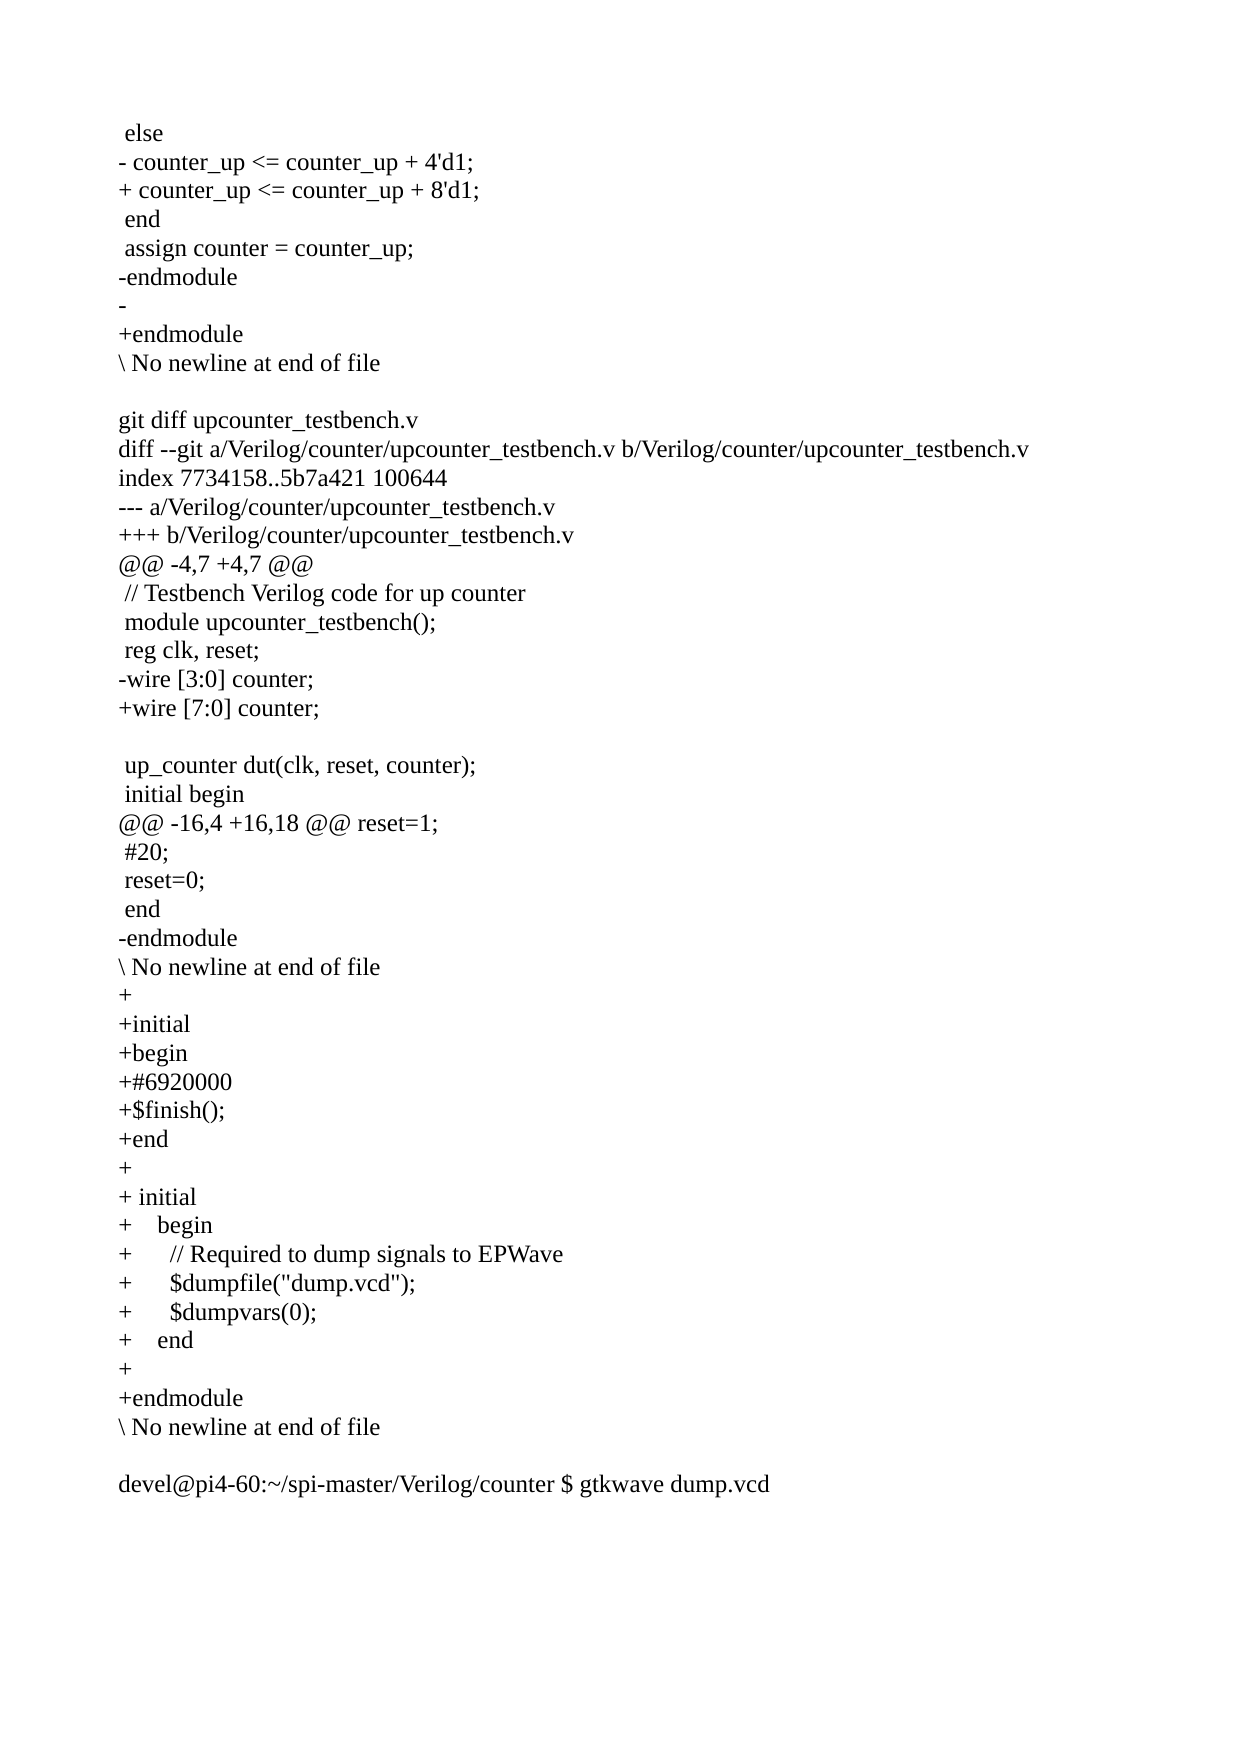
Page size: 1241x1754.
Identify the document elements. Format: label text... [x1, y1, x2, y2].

text diff --git a/Verilog/counter/upcounter_testbench.v b/Verilog/counter/upcounter_testbench.v [118, 434, 1122, 463]
text + end [118, 1326, 1122, 1354]
text +initial [118, 1009, 1122, 1038]
text +begin [118, 1038, 1122, 1067]
text @@ -4,7 +4,7 @@ [118, 549, 1122, 578]
text - [118, 291, 1122, 319]
text + $dumpfile("dump.vcd"); [118, 1268, 1122, 1297]
text --- a/Verilog/counter/upcounter_testbench.v [118, 492, 1122, 521]
text // Testbench Verilog code for up counter [118, 578, 1122, 607]
text +end [118, 1124, 1122, 1153]
text @@ -16,4 +16,18 @@ reset=1; [118, 808, 1122, 837]
text + [118, 981, 1122, 1009]
text + $dumpvars(0); [118, 1297, 1122, 1326]
text up_counter dut(clk, reset, counter); [118, 751, 1122, 779]
text \ No newline at end of file [118, 952, 1122, 981]
text + counter_up <= counter_up + 8'd1; [118, 176, 1122, 204]
text assign counter = counter_up; [118, 233, 1122, 262]
text end [118, 894, 1122, 923]
text + // Required to dump signals to EPWave [118, 1239, 1122, 1268]
text + [118, 1354, 1122, 1383]
text +wire [7:0] counter; [118, 693, 1122, 722]
text + initial [118, 1182, 1122, 1211]
text - counter_up <= counter_up + 4'd1; [118, 147, 1122, 176]
text reg clk, reset; [118, 636, 1122, 664]
text index 7734158..5b7a421 100644 [118, 463, 1122, 492]
text +$finish(); [118, 1096, 1122, 1124]
text +endmodule [118, 1383, 1122, 1412]
text end [118, 204, 1122, 233]
text #20; [118, 837, 1122, 866]
text else [118, 118, 1122, 147]
text \ No newline at end of file [118, 348, 1122, 377]
text \ No newline at end of file [118, 1412, 1122, 1441]
text -endmodule [118, 262, 1122, 291]
text + begin [118, 1211, 1122, 1239]
text reset=0; [118, 866, 1122, 894]
text git diff upcounter_testbench.v [118, 406, 1122, 434]
text devel@pi4-60:~/spi-master/Verilog/counter $ gtkwave dump.vcd [118, 1469, 1122, 1498]
text +#6920000 [118, 1067, 1122, 1096]
text +endmodule [118, 319, 1122, 348]
text -endmodule [118, 923, 1122, 952]
text -wire [3:0] counter; [118, 664, 1122, 693]
text module upcounter_testbench(); [118, 607, 1122, 636]
text +++ b/Verilog/counter/upcounter_testbench.v [118, 521, 1122, 549]
text initial begin [118, 779, 1122, 808]
text + [118, 1153, 1122, 1182]
